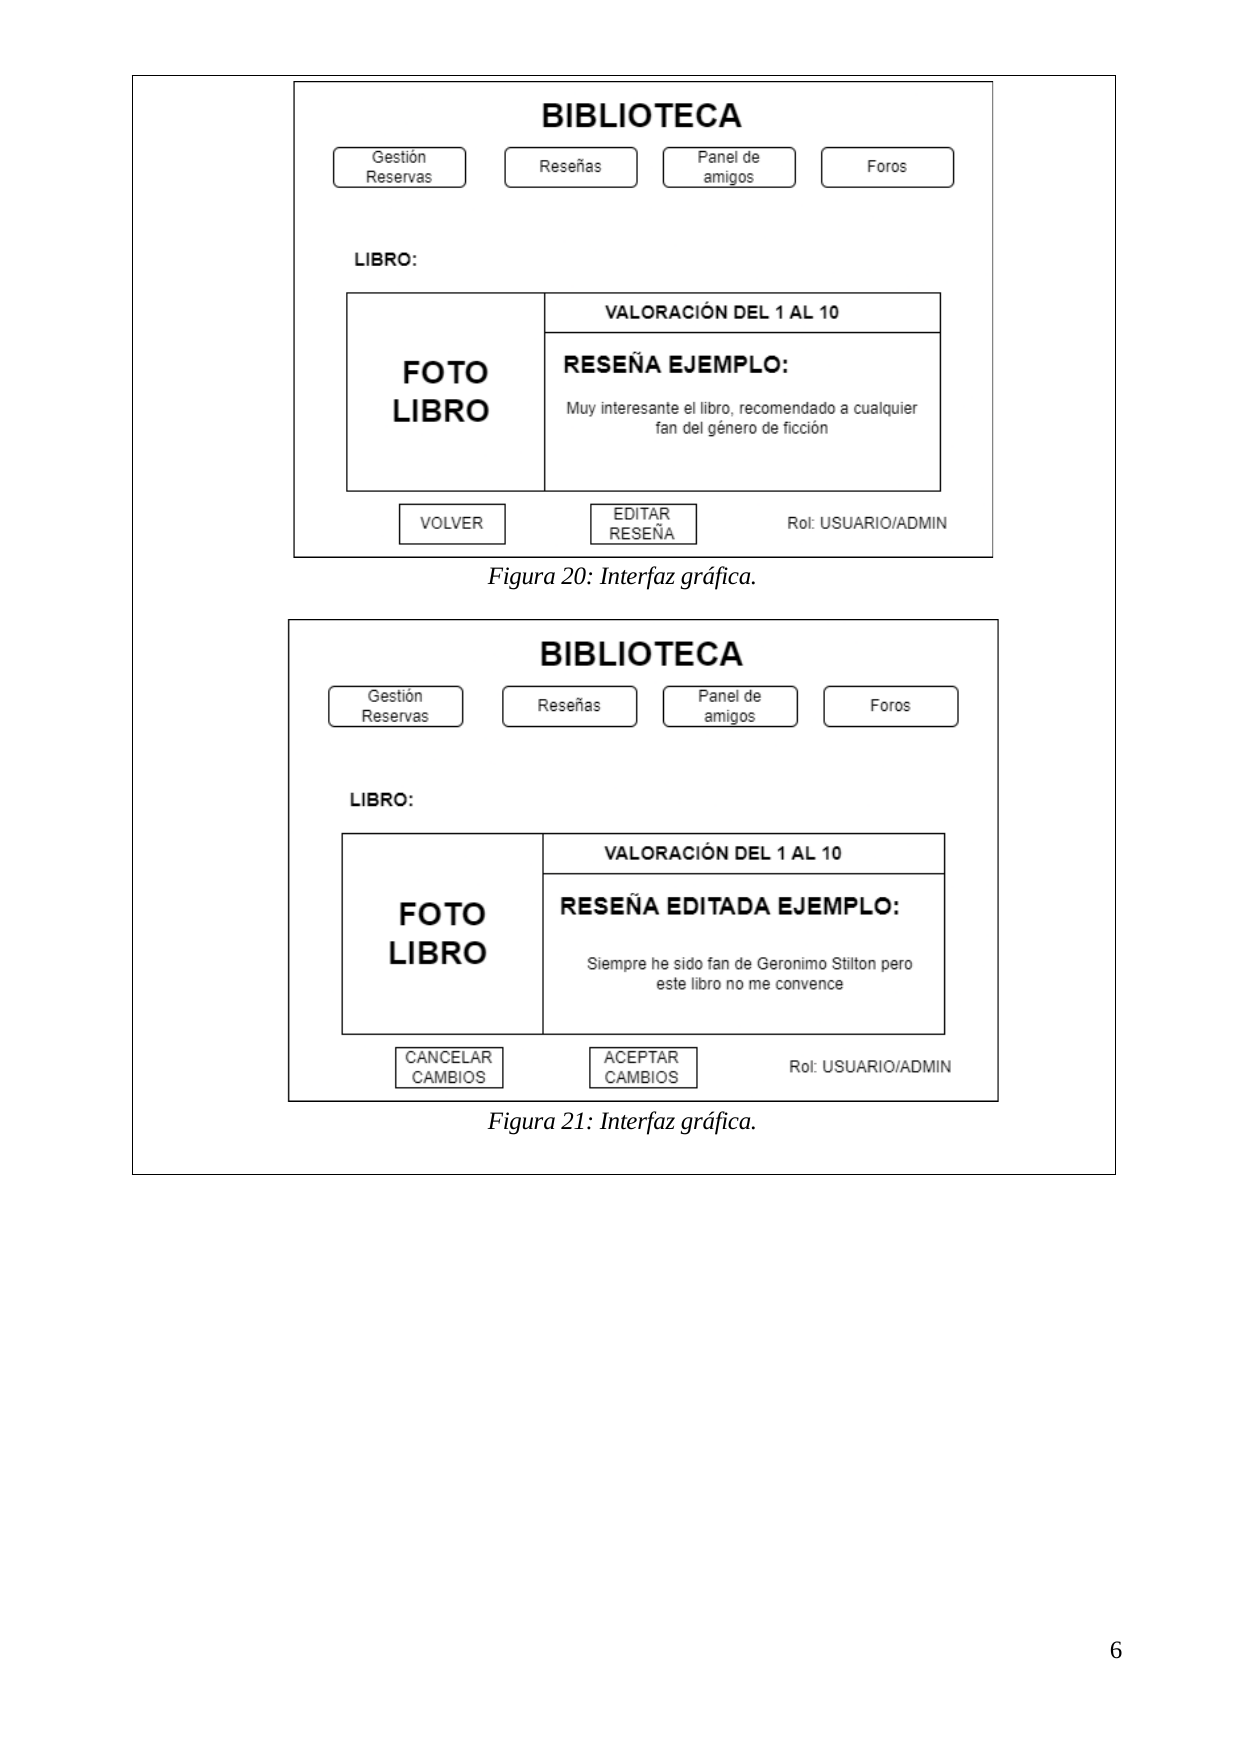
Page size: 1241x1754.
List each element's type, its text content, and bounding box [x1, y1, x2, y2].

table_header Figura 20: Interfaz gráfica. Figura 21: Interfaz gráfica. [133, 76, 1115, 1174]
